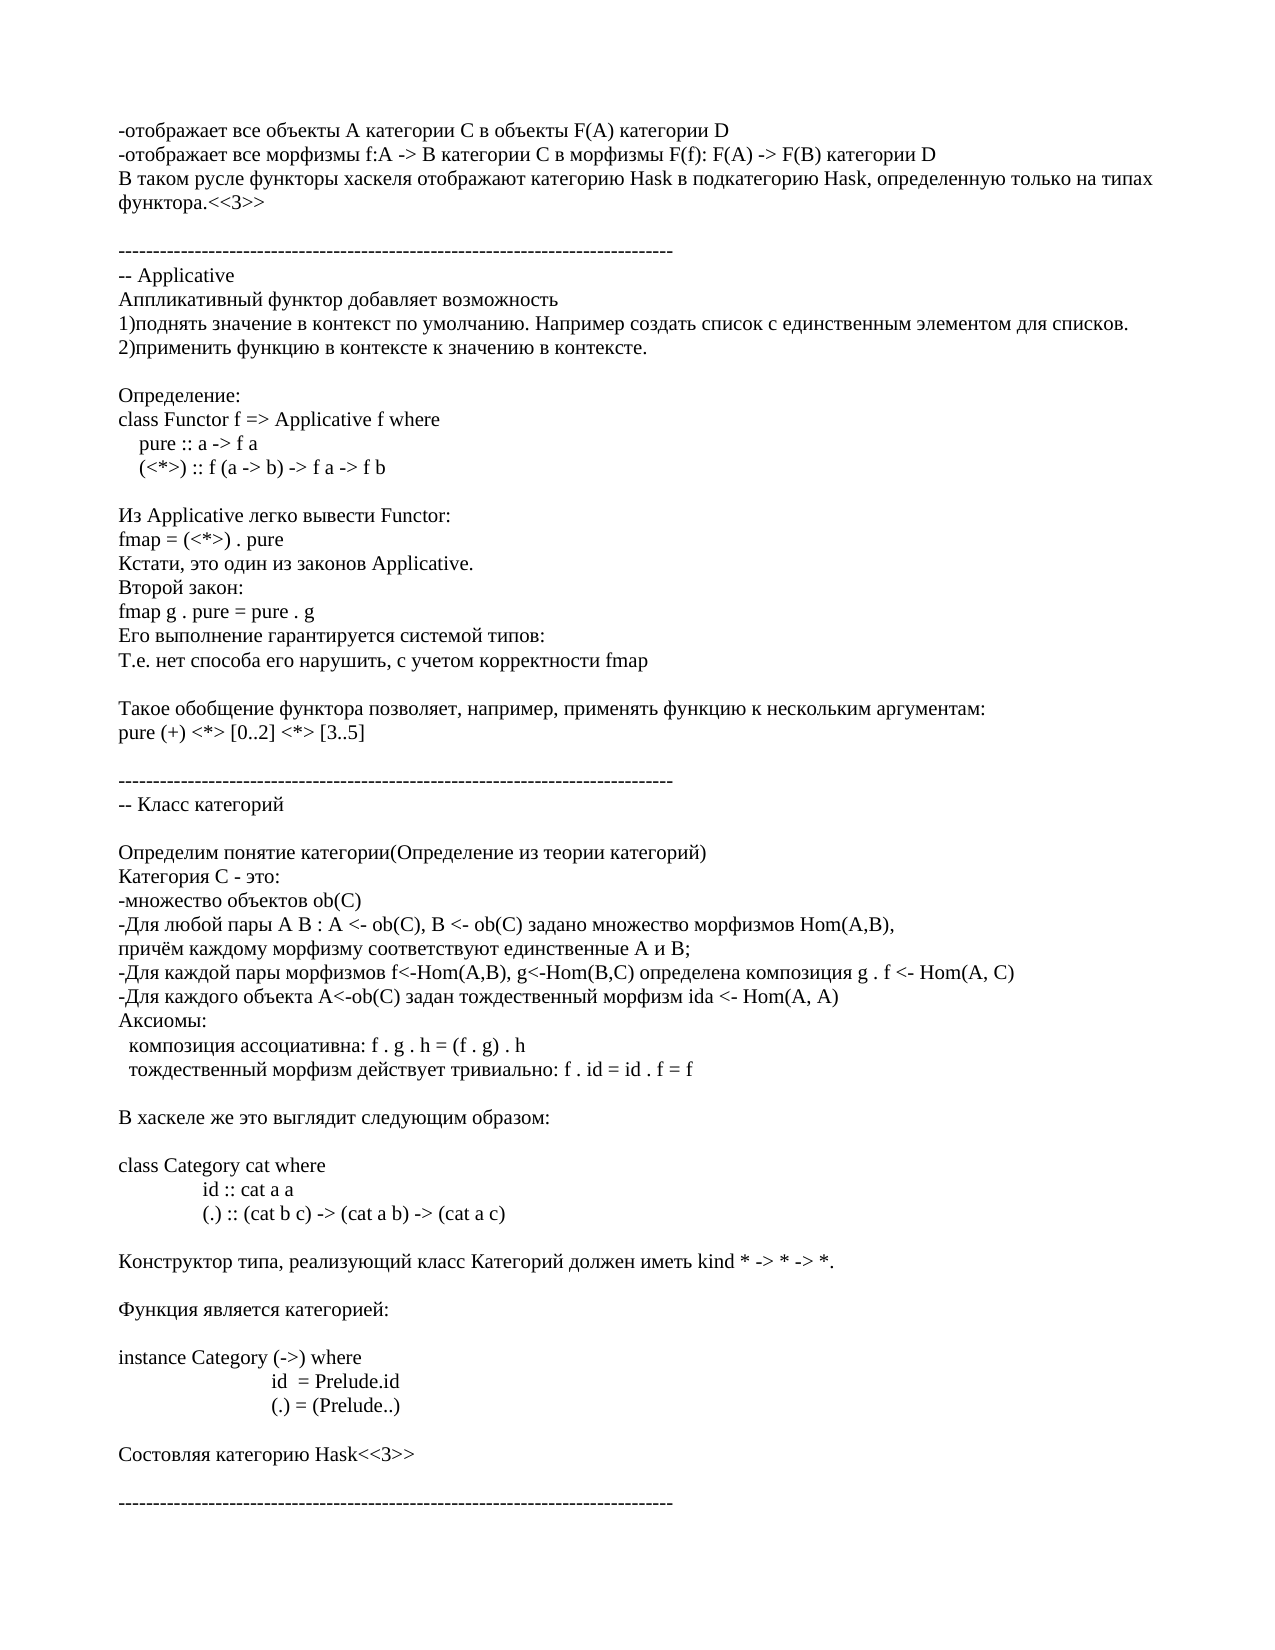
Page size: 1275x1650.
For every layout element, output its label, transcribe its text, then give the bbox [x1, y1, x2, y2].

text В таком русле функторы хаскеля отображают категорию Hask в подкатегорию Hask, определенную только на типах функтора.<<3>> [118, 166, 1157, 214]
text id :: cat a a [118, 1177, 1157, 1201]
text причём каждому морфизму соответствуют единственные A и B; [118, 936, 1157, 960]
text instance Category (->) where [118, 1345, 1157, 1369]
text (<*>) :: f (a -> b) -> f a -> f b [118, 455, 1157, 479]
text -множество объектов ob(C) [118, 888, 1157, 912]
text (.) = (Prelude..) [118, 1393, 1157, 1417]
text pure (+) <*> [0..2] <*> [3..5] [118, 720, 1157, 744]
text Такое обобщение функтора позволяет, например, применять функцию к нескольким аргументам: [118, 696, 1157, 720]
text -- Класс категорий [118, 792, 1157, 816]
text class Functor f => Applicative f where [118, 407, 1157, 431]
text -Для любой пары A B : A <- ob(C), B <- ob(C) задано множество морфизмов Hom(A,B), [118, 912, 1157, 936]
text Функция является категорией: [118, 1297, 1157, 1321]
text Из Applicative легко вывести Functor: [118, 503, 1157, 527]
text 2)применить функцию в контексте к значению в контексте. [118, 335, 1157, 359]
text В хаскеле же это выглядит следующим образом: [118, 1105, 1157, 1129]
text Состовляя категорию Hask<<3>> [118, 1442, 1157, 1466]
text -Для каждой пары морфизмов f<-Hom(A,B), g<-Hom(B,C) определена композиция g . f <- Hom(A, C) [118, 960, 1157, 984]
text Определим понятие категории(Определение из теории категорий) [118, 840, 1157, 864]
text fmap g . pure = pure . g [118, 599, 1157, 623]
text Его выполнение гарантируется системой типов: [118, 623, 1157, 647]
text pure :: a -> f a [118, 431, 1157, 455]
text Кстати, это один из законов Applicative. [118, 551, 1157, 575]
text fmap = (<*>) . pure [118, 527, 1157, 551]
text тождественный морфизм действует тривиально: f . id = id . f = f [118, 1057, 1157, 1081]
text Определение: [118, 383, 1157, 407]
text Второй закон: [118, 575, 1157, 599]
text Т.е. нет способа его нарушить, с учетом корректности fmap [118, 647, 1157, 672]
text -отображает все морфизмы f:A -> B категории С в морфизмы F(f): F(A) -> F(B) категории D [118, 142, 1157, 166]
text id = Prelude.id [118, 1369, 1157, 1393]
text Конструктор типа, реализующий класс Категорий должен иметь kind * -> * -> *. [118, 1249, 1157, 1273]
text 1)поднять значение в контекст по умолчанию. Например создать список с единственным элементом для списков. [118, 311, 1157, 335]
text -- Applicative [118, 262, 1157, 287]
text композиция ассоциативна: f . g . h = (f . g) . h [118, 1032, 1157, 1057]
text Аппликативный функтор добавляет возможность [118, 287, 1157, 311]
text -------------------------------------------------------------------------------- [118, 768, 1157, 792]
text (.) :: (cat b c) -> (cat a b) -> (cat a c) [118, 1201, 1157, 1225]
text -Для каждого объекта А<-ob(C) задан тождественный морфизм ida <- Hom(A, A) [118, 984, 1157, 1008]
text Категория С - это: [118, 864, 1157, 888]
text Аксиомы: [118, 1008, 1157, 1032]
text -------------------------------------------------------------------------------- [118, 1490, 1157, 1514]
text -------------------------------------------------------------------------------- [118, 238, 1157, 262]
text -отображает все объекты А категории С в объекты F(A) категории D [118, 118, 1157, 142]
text class Category cat where [118, 1153, 1157, 1177]
